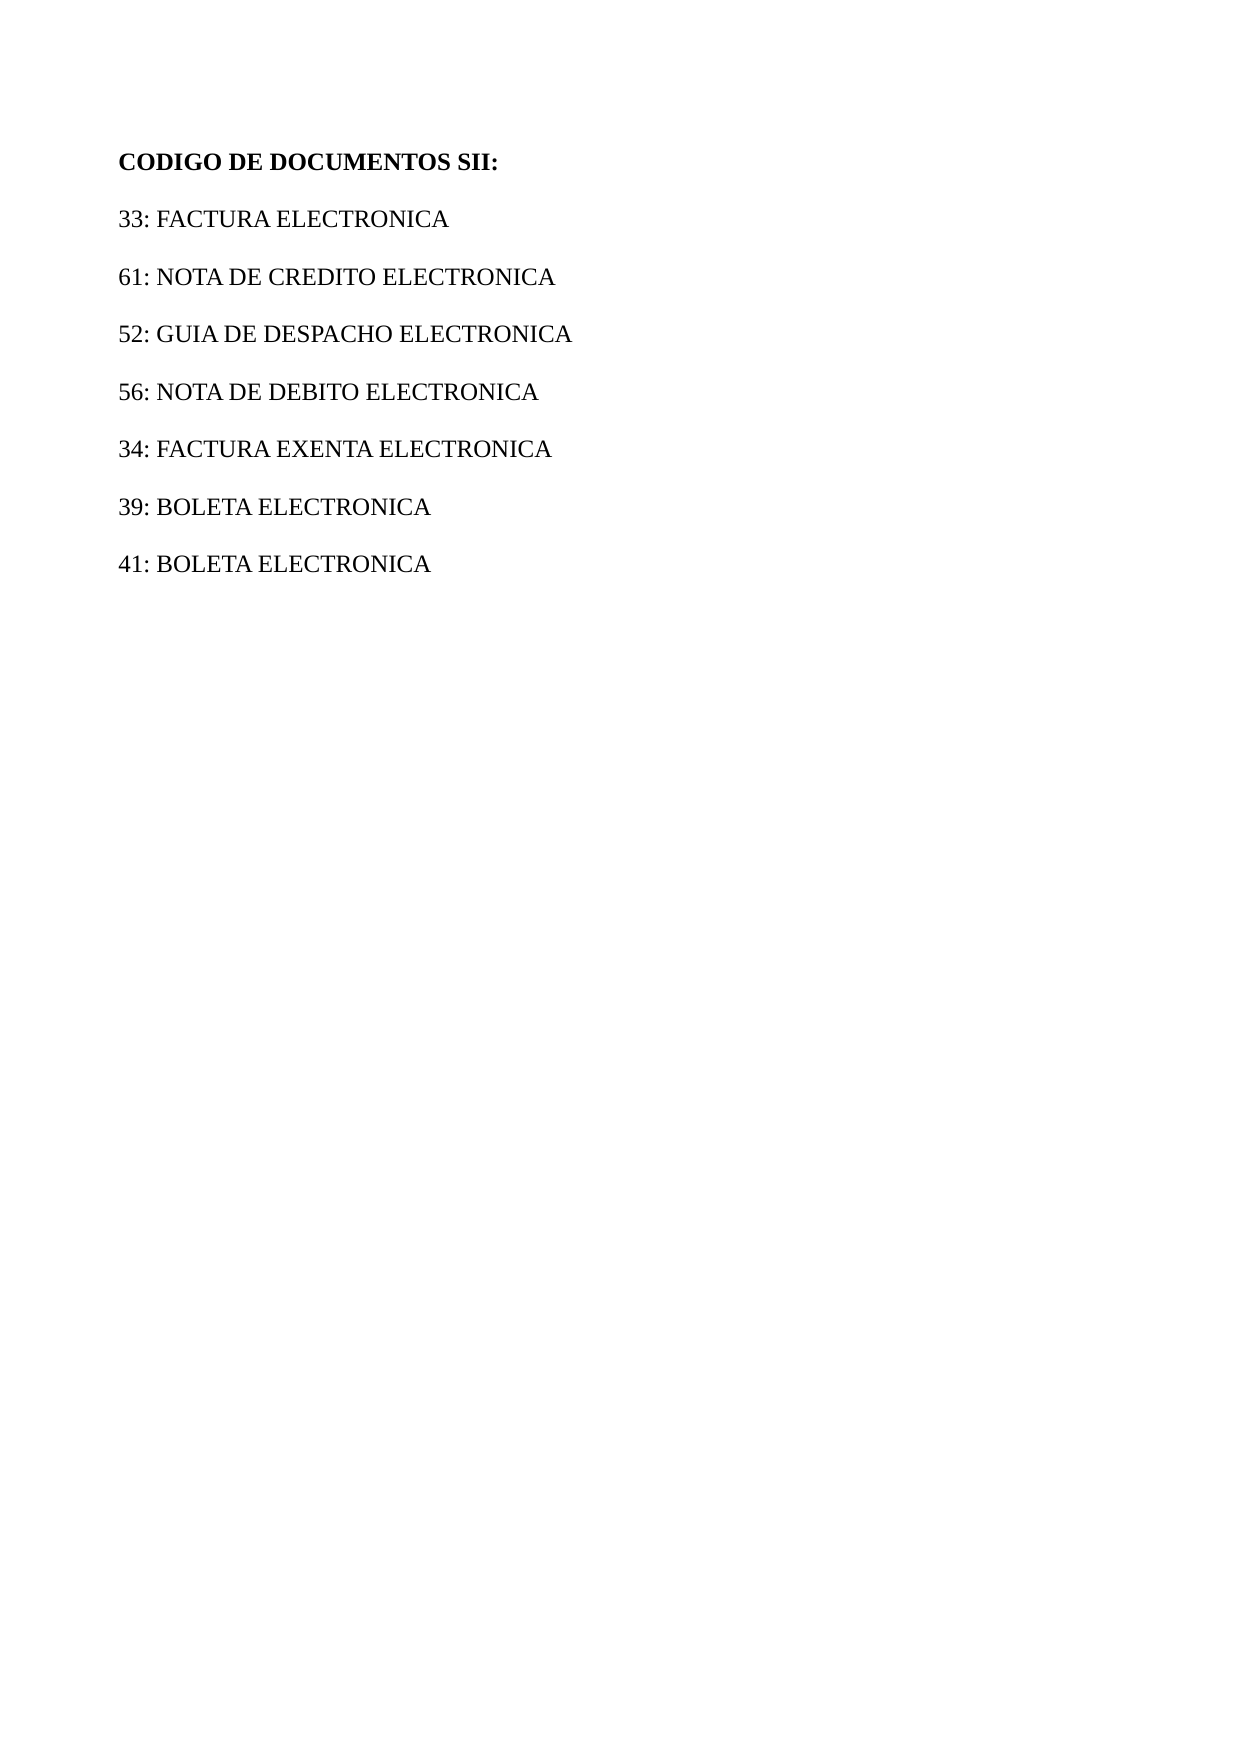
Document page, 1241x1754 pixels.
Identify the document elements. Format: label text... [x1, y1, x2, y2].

text CODIGO DE DOCUMENTOS SII: [118, 147, 1122, 176]
text 34: FACTURA EXENTA ELECTRONICA [118, 434, 1122, 463]
text 52: GUIA DE DESPACHO ELECTRONICA [118, 319, 1122, 348]
text 61: NOTA DE CREDITO ELECTRONICA [118, 262, 1122, 291]
text 39: BOLETA ELECTRONICA [118, 492, 1122, 521]
text 33: FACTURA ELECTRONICA [118, 204, 1122, 233]
text 41: BOLETA ELECTRONICA [118, 549, 1122, 578]
text 56: NOTA DE DEBITO ELECTRONICA [118, 377, 1122, 406]
